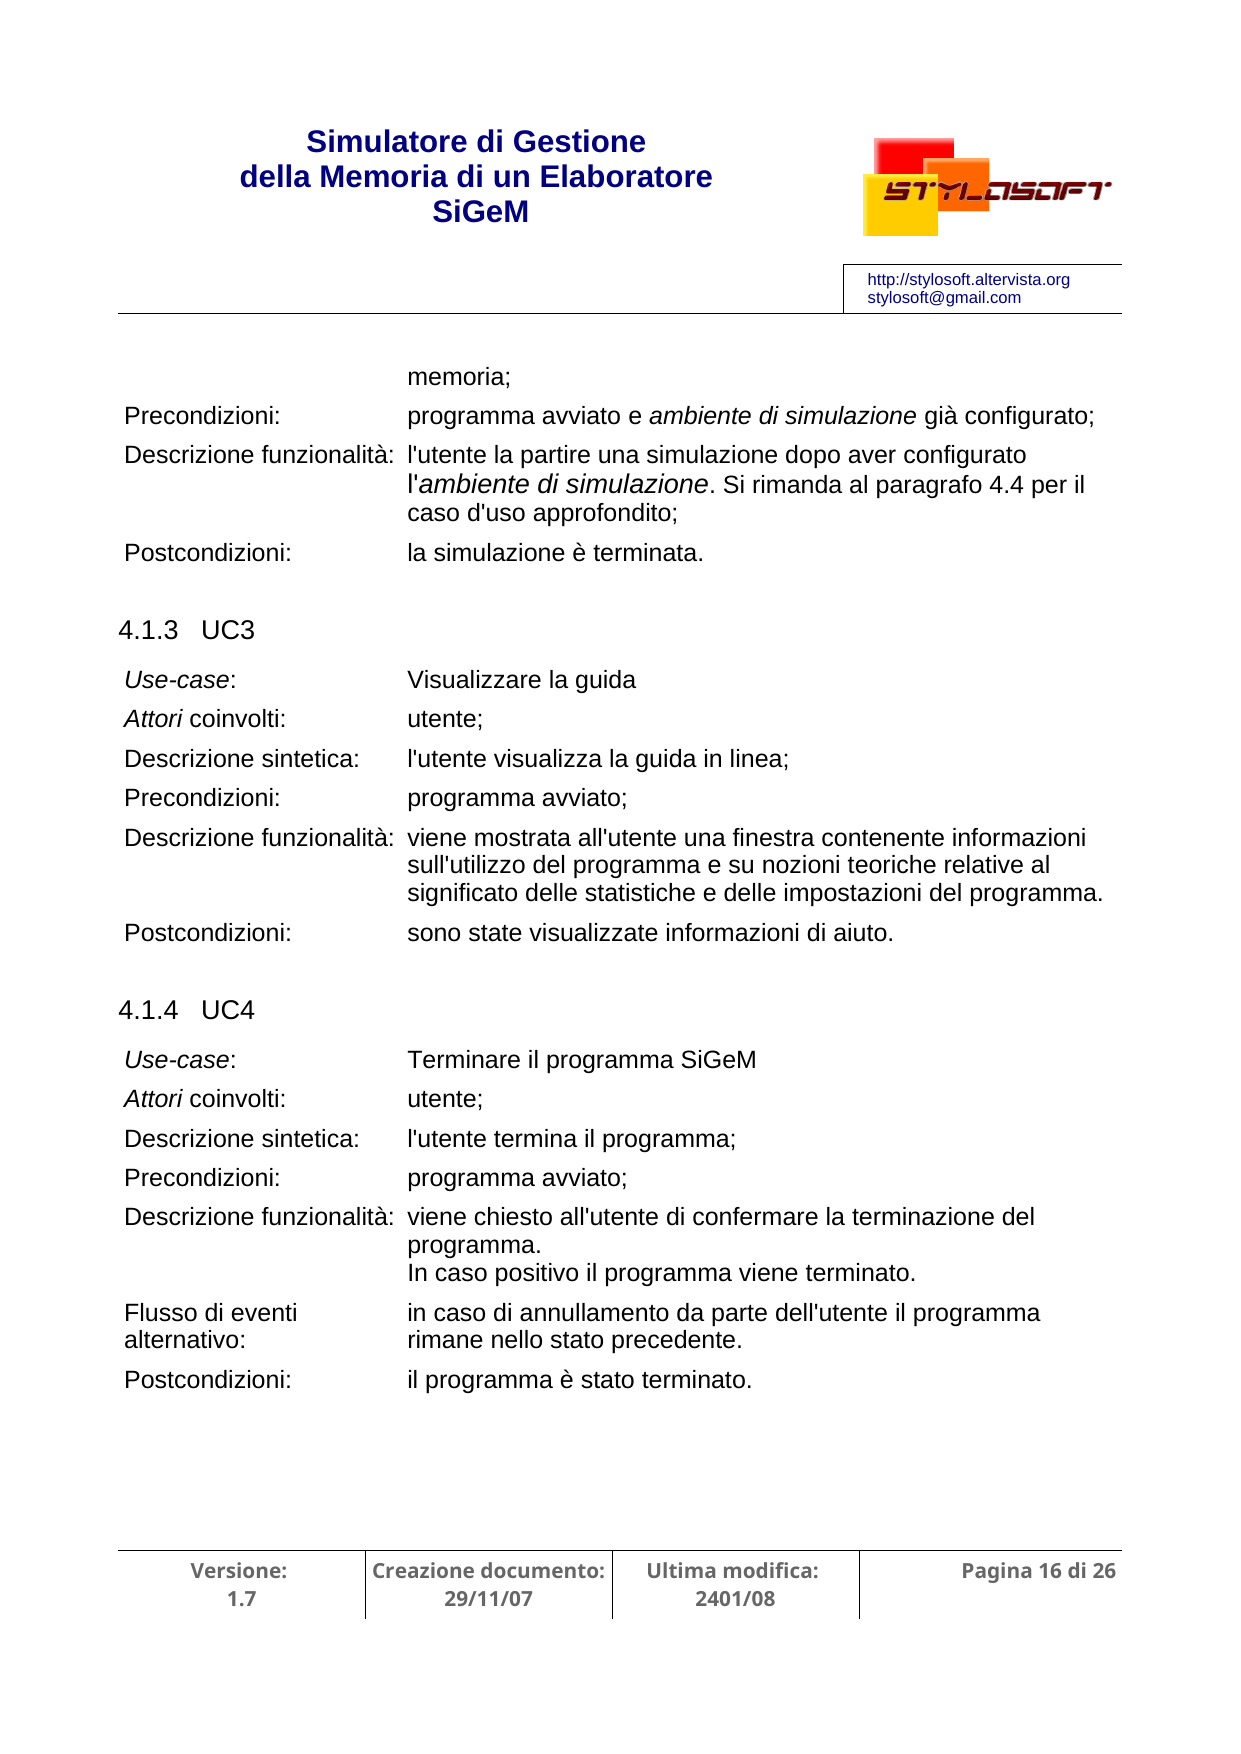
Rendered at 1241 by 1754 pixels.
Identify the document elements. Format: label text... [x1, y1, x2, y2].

table_cell Attori coinvolti: [118, 700, 401, 739]
table_cell Descrizione funzionalità: [118, 1198, 401, 1293]
table_cell programma avviato; [401, 778, 1122, 818]
table_cell Descrizione sintetica: [118, 1119, 401, 1158]
table_cell Flusso di eventi alternativo: [118, 1293, 401, 1360]
table_cell Attori coinvolti: [118, 1079, 401, 1119]
table_header Terminare il programma SiGeM [401, 1040, 1122, 1079]
table_cell la simulazione è terminata. [401, 533, 1122, 572]
table_cell Postcondizioni: [118, 1360, 401, 1399]
table_cell [118, 357, 401, 396]
table_cell programma avviato; [401, 1158, 1122, 1197]
picture [848, 123, 1117, 247]
table_cell il programma è stato terminato. [401, 1360, 1122, 1399]
table_cell Precondizioni: [118, 1158, 401, 1197]
table_cell Precondizioni: [118, 778, 401, 818]
table_cell l'utente la partire una simulazione dopo aver configurato l'ambiente di simulazione. Si rimanda al paragrafo 4.4 per il caso d'uso approfondito; [401, 435, 1122, 533]
table_cell Descrizione sintetica: [118, 739, 401, 778]
table_cell Precondizioni: [118, 396, 401, 435]
table_cell Descrizione funzionalità: [118, 818, 401, 913]
table_cell sono state visualizzate informazioni di aiuto. [401, 913, 1122, 952]
table_cell utente; [401, 1079, 1122, 1119]
table_header Use-case: [118, 1040, 401, 1079]
table_cell utente; [401, 700, 1122, 739]
table_cell in caso di annullamento da parte dell'utente il programma rimane nello stato precedente. [401, 1293, 1122, 1360]
table_cell Postcondizioni: [118, 913, 401, 952]
table_cell memoria; [401, 357, 1122, 396]
table_cell Postcondizioni: [118, 533, 401, 572]
table_cell viene mostrata all'utente una finestra contenente informazioni sull'utilizzo del programma e su nozioni teoriche relative al significato delle statistiche e delle impostazioni del programma. [401, 818, 1122, 913]
table_cell programma avviato e ambiente di simulazione già configurato; [401, 396, 1122, 435]
table_cell Descrizione funzionalità: [118, 435, 401, 533]
subtitle UC4 [118, 995, 1122, 1025]
table_header Use-case: [118, 660, 401, 699]
table_cell viene chiesto all'utente di confermare la terminazione del programma. In caso positivo il programma viene terminato. [401, 1198, 1122, 1293]
table_cell l'utente termina il programma; [401, 1119, 1122, 1158]
subtitle UC3 [118, 615, 1122, 645]
table_header Visualizzare la guida [401, 660, 1122, 699]
table_cell l'utente visualizza la guida in linea; [401, 739, 1122, 778]
